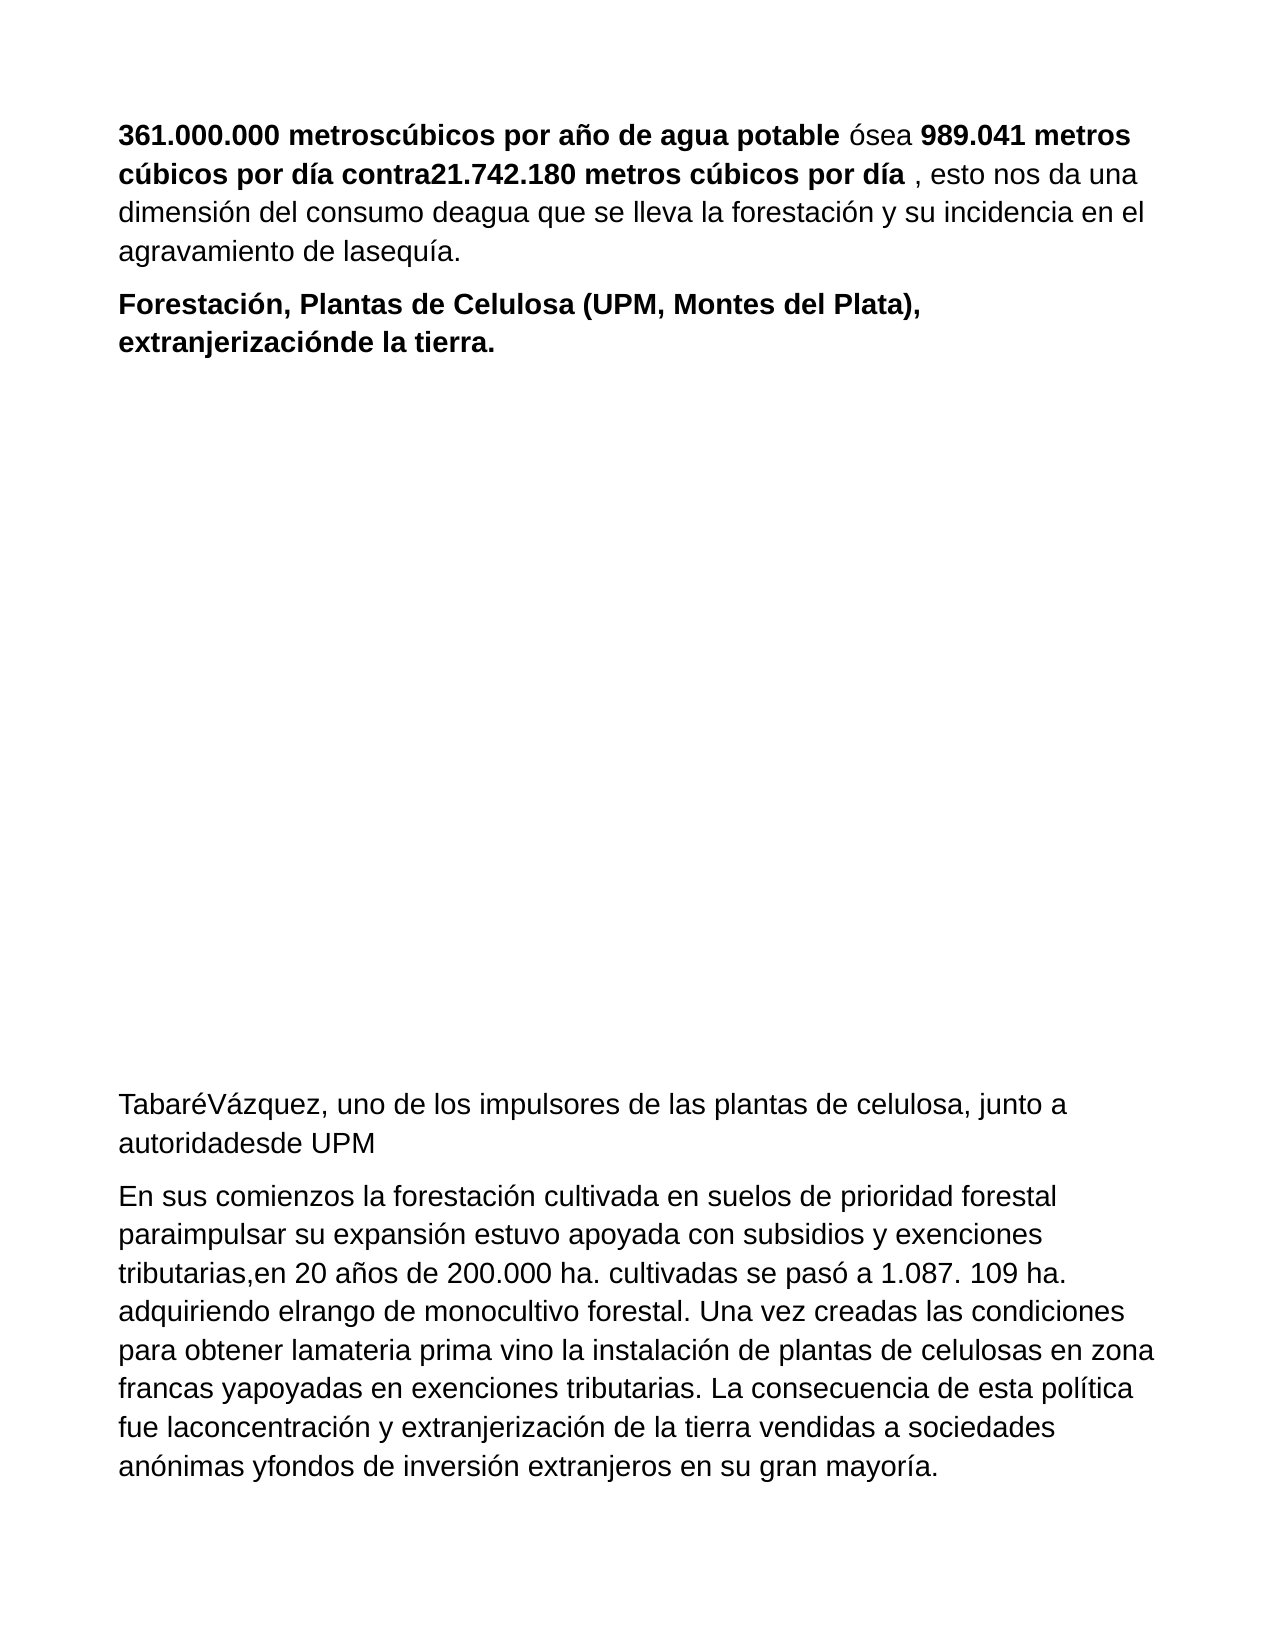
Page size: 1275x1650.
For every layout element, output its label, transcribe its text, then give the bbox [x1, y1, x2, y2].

text Forestación, Plantas de Celulosa (UPM, Montes del Plata), extranjerizaciónde la tierra. [118, 287, 1157, 359]
text En sus comienzos la forestación cultivada en suelos de prioridad forestal paraimpulsar su expansión estuvo apoyada con subsidios y exenciones tributarias,en 20 años de 200.000 ha. cultivadas se pasó a 1.087. 109 ha. adquiriendo elrango de monocultivo forestal. Una vez creadas las condiciones para obtener lamateria prima vino la instalación de plantas de celulosas en zona francas yapoyadas en exenciones tributarias. La consecuencia de esta política fue laconcentración y extranjerización de la tierra vendidas a sociedades anónimas yfondos de inversión extranjeros en su gran mayoría. [118, 1179, 1157, 1482]
text TabaréVázquez, uno de los impulsores de las plantas de celulosa, junto a autoridadesde UPM [118, 378, 1157, 1159]
text 361.000.000 metroscúbicos por año de agua potable ósea 989.041 metros cúbicos por día contra21.742.180 metros cúbicos por día , esto nos da una dimensión del consumo deagua que se lleva la forestación y su incidencia en el agravamiento de lasequía. [118, 118, 1157, 267]
